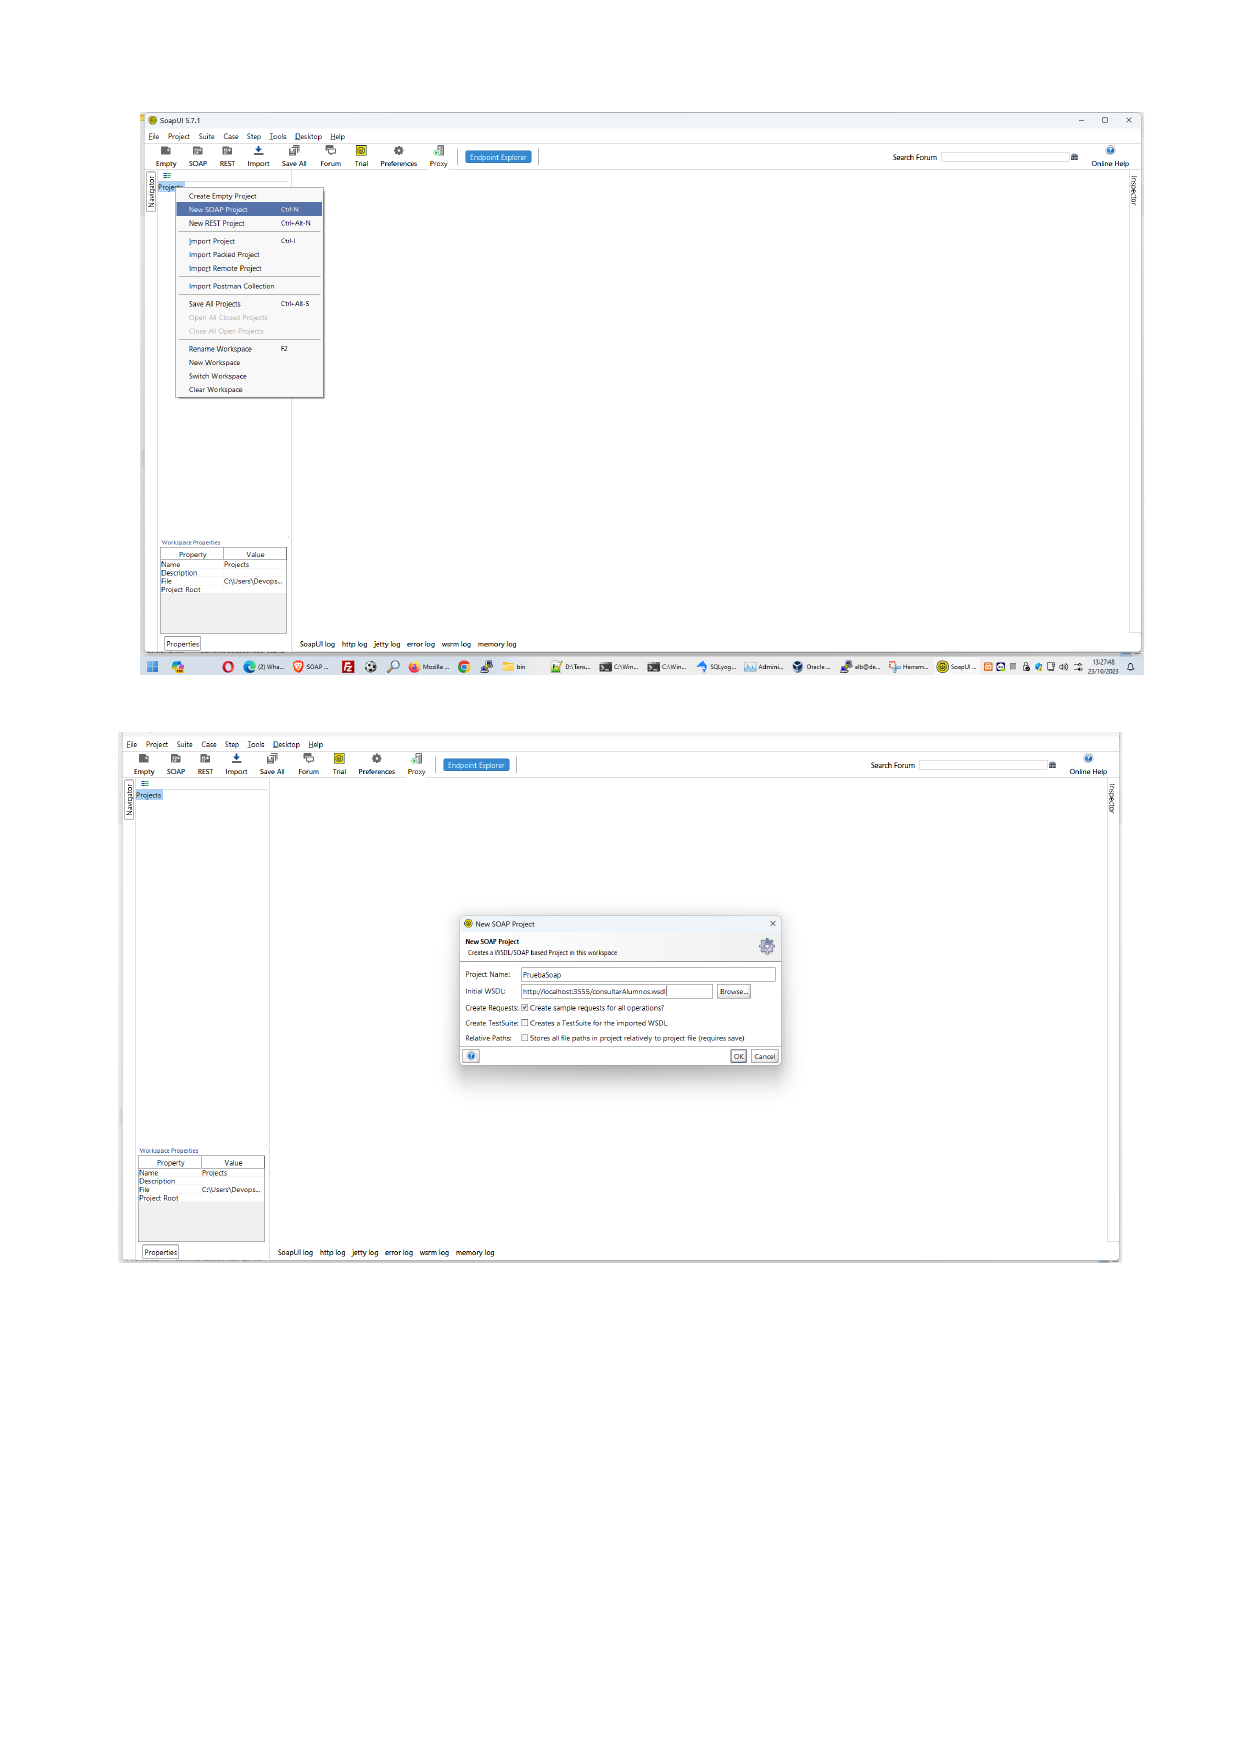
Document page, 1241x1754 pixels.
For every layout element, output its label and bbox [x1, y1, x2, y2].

picture [118, 732, 1123, 1263]
picture [140, 112, 1145, 675]
